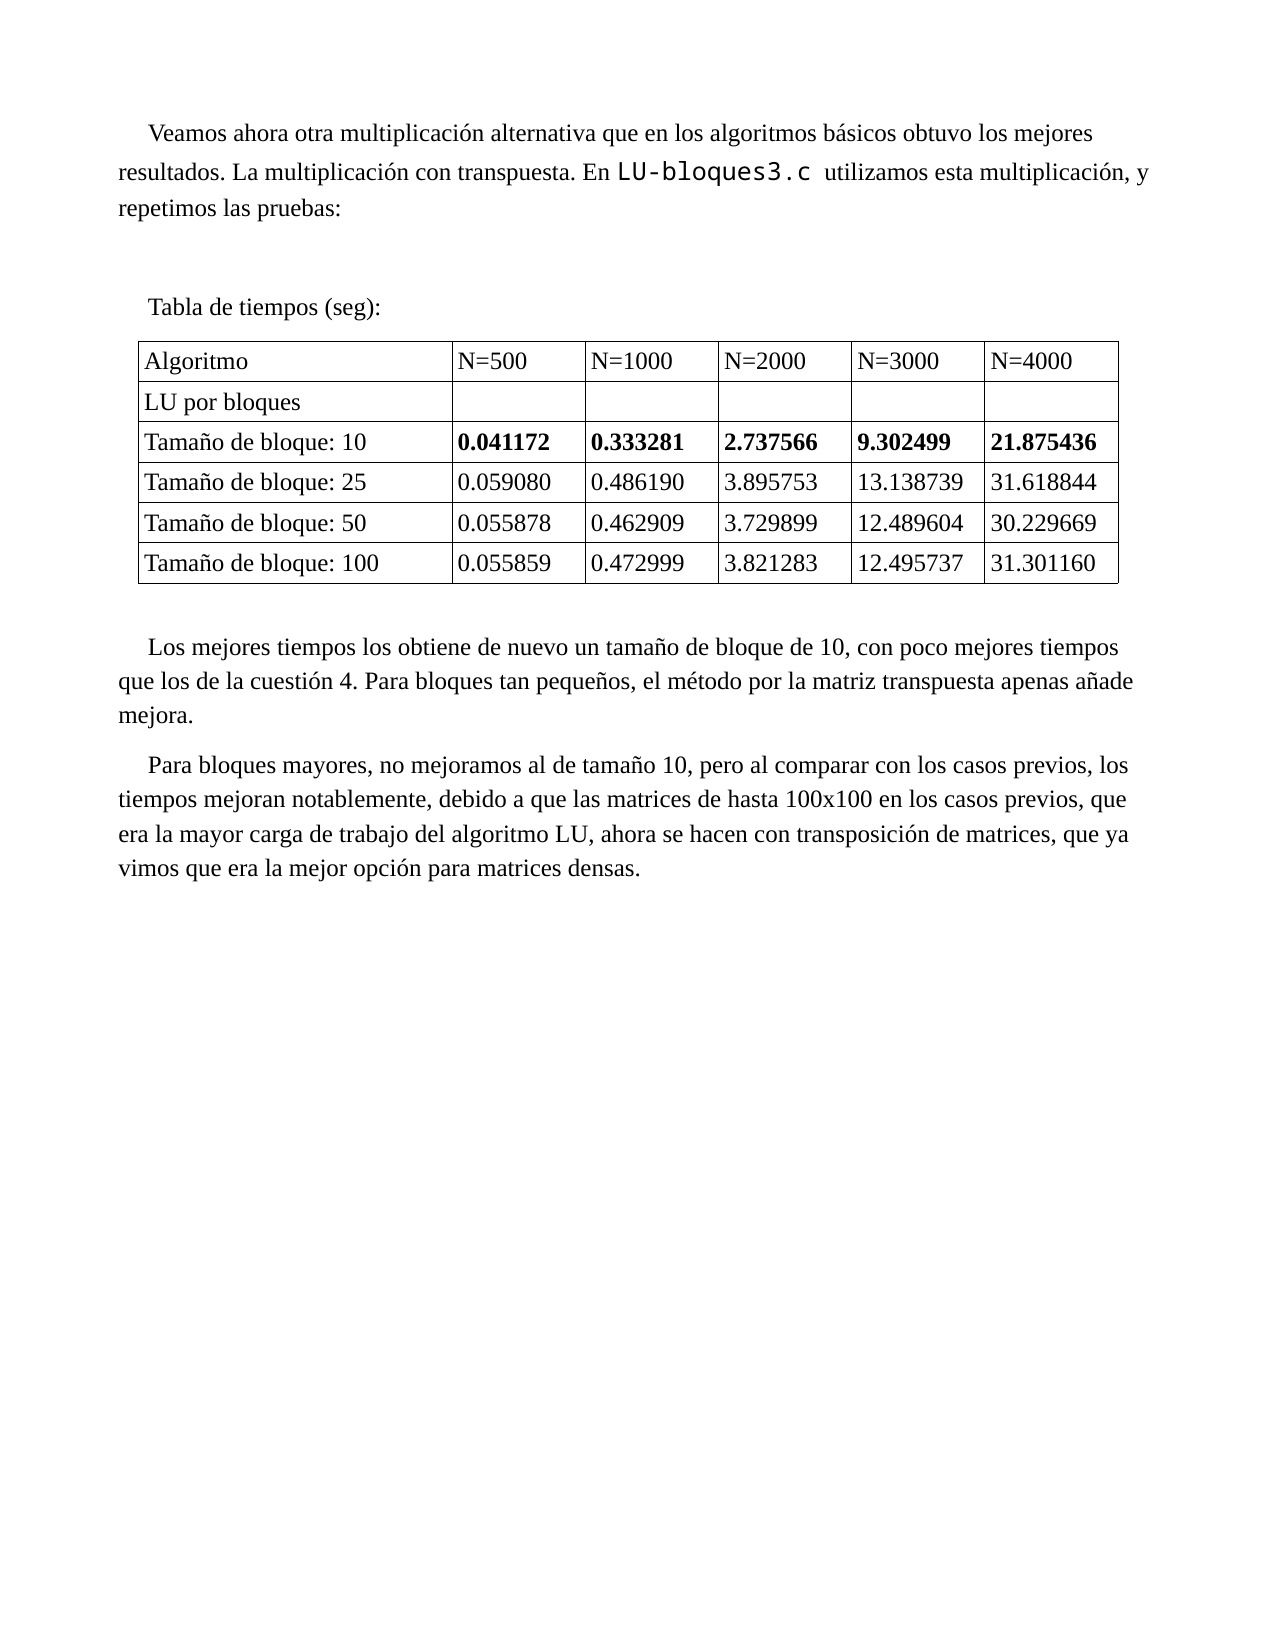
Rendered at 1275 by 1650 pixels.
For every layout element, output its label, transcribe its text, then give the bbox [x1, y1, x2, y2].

table_cell 3.821283 [719, 543, 851, 582]
table_cell 0.059080 [453, 463, 585, 502]
table_header N=4000 [985, 342, 1118, 381]
table_cell 2.737566 [719, 422, 851, 462]
table_cell 0.055859 [453, 543, 585, 582]
text Para bloques mayores, no mejoramos al de tamaño 10, pero al comparar con los casos previos, los tiempos mejoran notablemente, debido a que las matrices de hasta 100x100 en los casos previos, que era la mayor carga de trabajo del algoritmo LU, ahora se hacen con transposición de matrices, que ya vimos que era la mejor opción para matrices densas. [118, 750, 1157, 882]
table_cell [453, 382, 585, 421]
table_header N=1000 [586, 342, 718, 381]
table_cell 0.055878 [453, 503, 585, 542]
table_cell 0.041172 [453, 422, 585, 462]
table_header N=3000 [852, 342, 984, 381]
table_cell 3.729899 [719, 503, 851, 542]
table_cell 30.229669 [985, 503, 1118, 542]
table_cell [985, 382, 1118, 421]
table_cell Tamaño de bloque: 25 [139, 463, 452, 502]
table_cell 0.462909 [586, 503, 718, 542]
table_cell 31.301160 [985, 543, 1118, 582]
table_cell [586, 382, 718, 421]
table_cell 0.333281 [586, 422, 718, 462]
table_cell Tamaño de bloque: 10 [139, 422, 452, 462]
table_cell 12.489604 [852, 503, 984, 542]
table_header N=500 [453, 342, 585, 381]
table_header N=2000 [719, 342, 851, 381]
table_cell Tamaño de bloque: 100 [139, 543, 452, 582]
table_cell 31.618844 [985, 463, 1118, 502]
table_cell 21.875436 [985, 422, 1118, 462]
text Los mejores tiempos los obtiene de nuevo un tamaño de bloque de 10, con poco mejores tiempos que los de la cuestión 4. Para bloques tan pequeños, el método por la matriz transpuesta apenas añade mejora. [118, 632, 1157, 729]
table_cell 12.495737 [852, 543, 984, 582]
table_cell 9.302499 [852, 422, 984, 462]
table_header Algoritmo [139, 342, 452, 381]
table_cell Tamaño de bloque: 50 [139, 503, 452, 542]
table_cell 3.895753 [719, 463, 851, 502]
table_cell 0.486190 [586, 463, 718, 502]
table_cell [852, 382, 984, 421]
table_cell 0.472999 [586, 543, 718, 582]
text Tabla de tiempos (seg): [118, 292, 1157, 320]
text Veamos ahora otra multiplicación alternativa que en los algoritmos básicos obtuvo los mejores resultados. La multiplicación con transpuesta. En LU-bloques3.c utilizamos esta multiplicación, y repetimos las pruebas: [118, 118, 1157, 222]
table_cell [719, 382, 851, 421]
table_cell 13.138739 [852, 463, 984, 502]
table_cell LU por bloques [139, 382, 452, 421]
